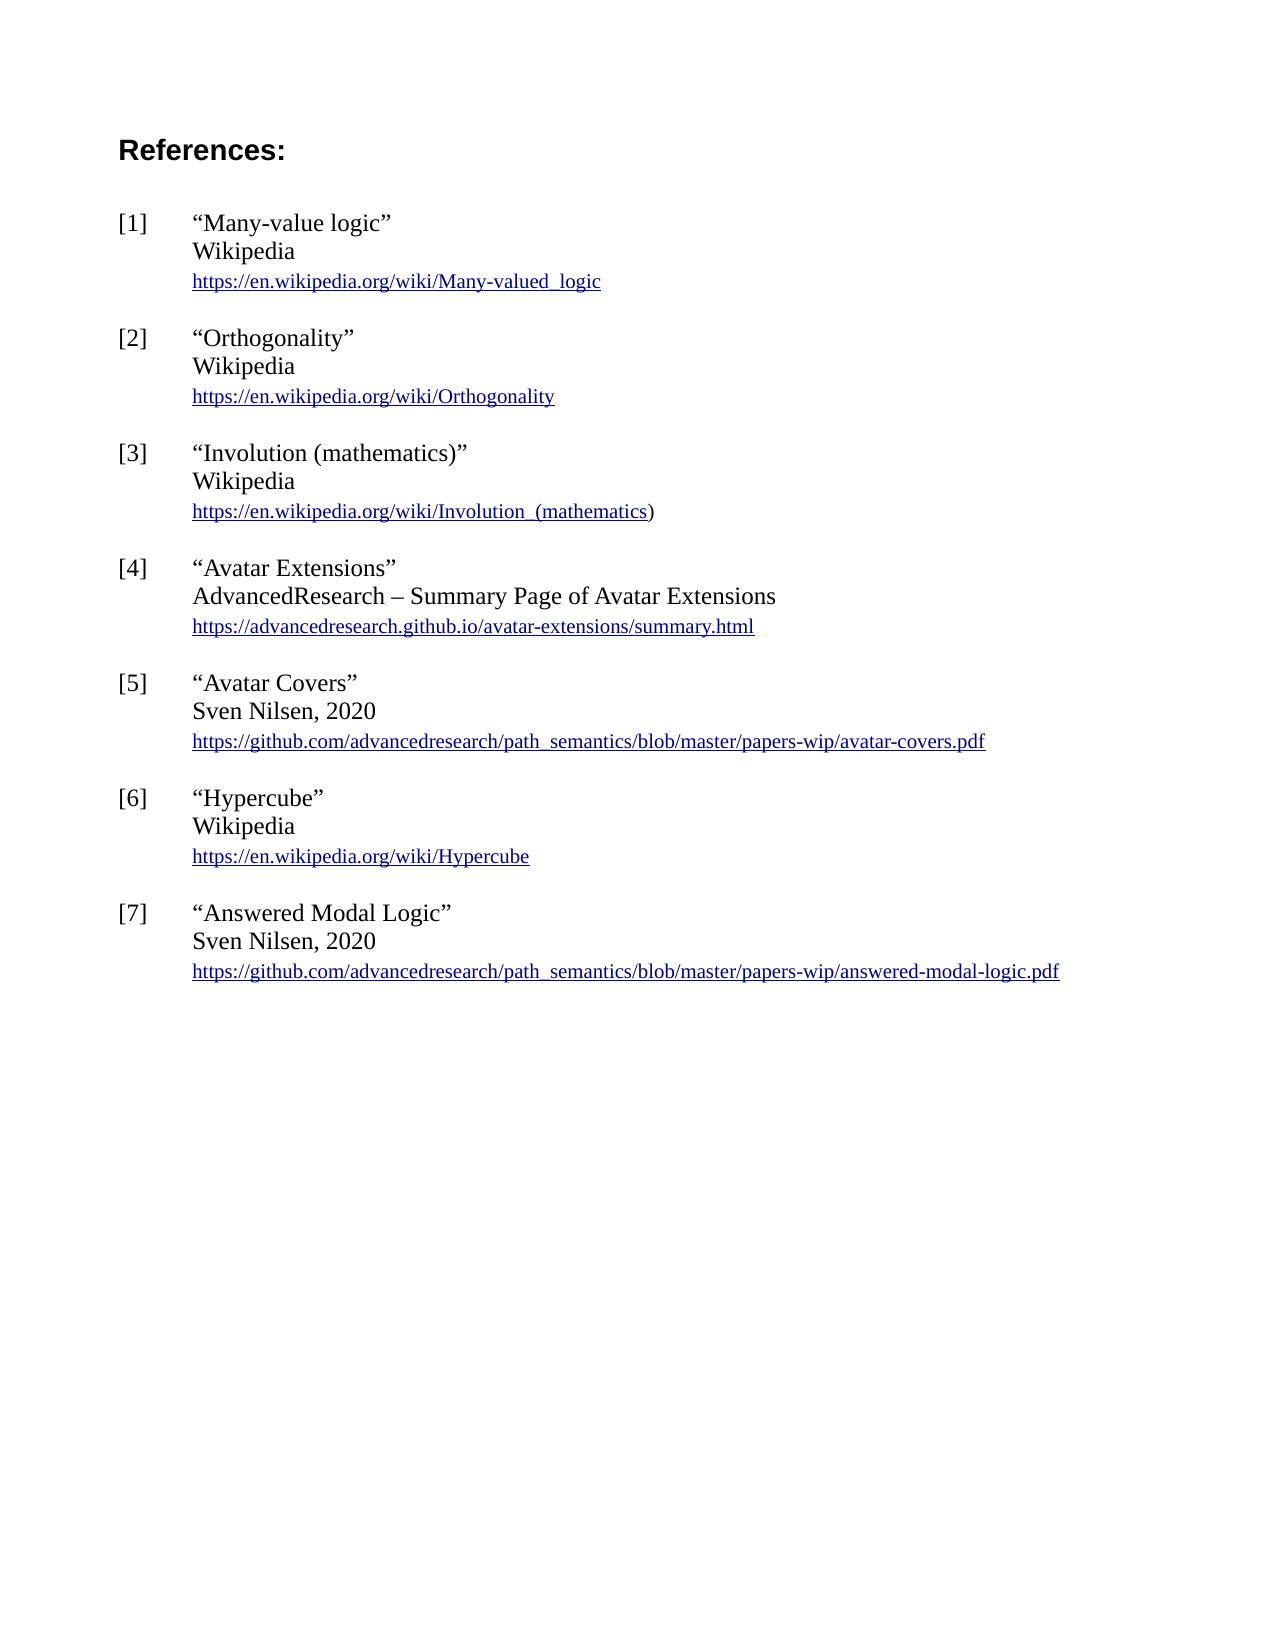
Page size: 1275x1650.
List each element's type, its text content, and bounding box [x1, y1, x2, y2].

text https://advancedresearch.github.io/avatar-extensions/summary.html [118, 610, 1157, 639]
text [4] “Avatar Extensions” [118, 553, 1157, 581]
text [7] “Answered Modal Logic” [118, 898, 1157, 926]
text AdvancedResearch – Summary Page of Avatar Extensions [118, 581, 1157, 610]
text Wikipedia [118, 351, 1157, 380]
text https://en.wikipedia.org/wiki/Involution_(mathematics) [118, 495, 1157, 524]
text [5] “Avatar Covers” [118, 668, 1157, 696]
text Sven Nilsen, 2020 [118, 696, 1157, 725]
text https://github.com/advancedresearch/path_semantics/blob/master/papers-wip/answered-modal-logic.pdf [118, 955, 1157, 984]
text https://github.com/advancedresearch/path_semantics/blob/master/papers-wip/avatar-covers.pdf [118, 725, 1157, 754]
text [3] “Involution (mathematics)” [118, 438, 1157, 466]
text https://en.wikipedia.org/wiki/Hypercube [118, 840, 1157, 869]
text Sven Nilsen, 2020 [118, 926, 1157, 955]
text [2] “Orthogonality” [118, 323, 1157, 351]
text [6] “Hypercube” [118, 783, 1157, 811]
text Wikipedia [118, 811, 1157, 840]
text [1] “Many-value logic” [118, 208, 1157, 236]
text Wikipedia [118, 466, 1157, 495]
text Wikipedia [118, 236, 1157, 265]
text https://en.wikipedia.org/wiki/Many-valued_logic [118, 265, 1157, 294]
text https://en.wikipedia.org/wiki/Orthogonality [118, 380, 1157, 409]
subtitle References: [118, 133, 1157, 166]
